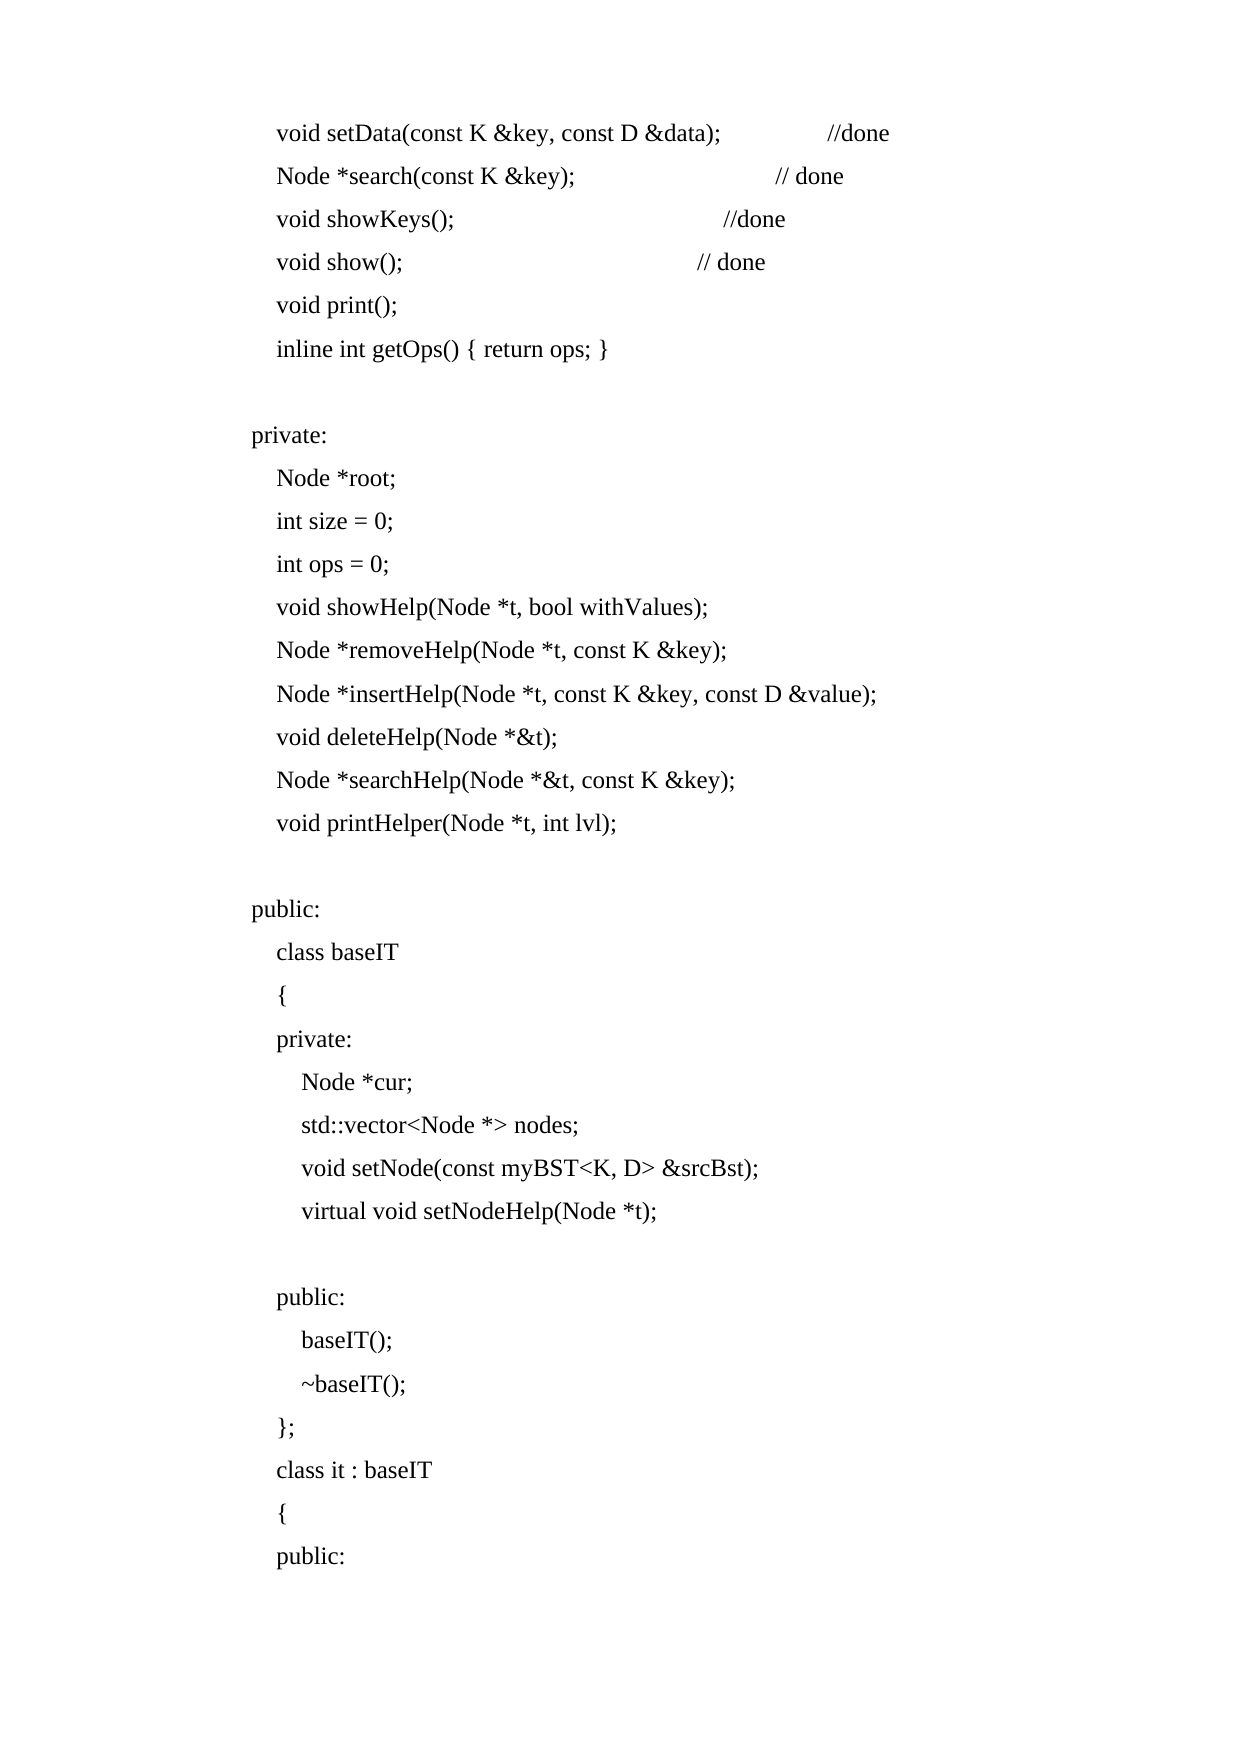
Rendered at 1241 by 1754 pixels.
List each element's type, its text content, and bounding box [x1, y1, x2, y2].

text public: [251, 1282, 1152, 1311]
text void setNode(const myBST<K, D> &srcBst); [251, 1153, 1152, 1182]
text void printHelper(Node *t, int lvl); [251, 808, 1152, 837]
text std::vector<Node *> nodes; [251, 1110, 1152, 1139]
text void showKeys(); //done [251, 204, 1152, 233]
text baseIT(); [251, 1326, 1152, 1354]
text Node *search(const K &key); // done [251, 161, 1152, 190]
text public: [251, 1541, 1152, 1570]
text Node *insertHelp(Node *t, const K &key, const D &value); [251, 679, 1152, 707]
text class baseIT [251, 937, 1152, 966]
text Node *removeHelp(Node *t, const K &key); [251, 636, 1152, 664]
text int size = 0; [251, 506, 1152, 535]
text public: [251, 894, 1152, 923]
text }; [251, 1412, 1152, 1441]
text private: [251, 1024, 1152, 1052]
text private: [251, 420, 1152, 449]
text Node *searchHelp(Node *&t, const K &key); [251, 765, 1152, 794]
text inline int getOps() { return ops; } [251, 334, 1152, 362]
text Node *cur; [251, 1067, 1152, 1096]
text void print(); [251, 291, 1152, 319]
text { [251, 1498, 1152, 1527]
text class it : baseIT [251, 1455, 1152, 1484]
text ~baseIT(); [251, 1369, 1152, 1397]
text int ops = 0; [251, 549, 1152, 578]
text void showHelp(Node *t, bool withValues); [251, 592, 1152, 621]
text void show(); // done [251, 247, 1152, 276]
text Node *root; [251, 463, 1152, 492]
text virtual void setNodeHelp(Node *t); [251, 1196, 1152, 1225]
text void setData(const K &key, const D &data); //done [251, 118, 1152, 147]
text { [251, 981, 1152, 1009]
text void deleteHelp(Node *&t); [251, 722, 1152, 751]
